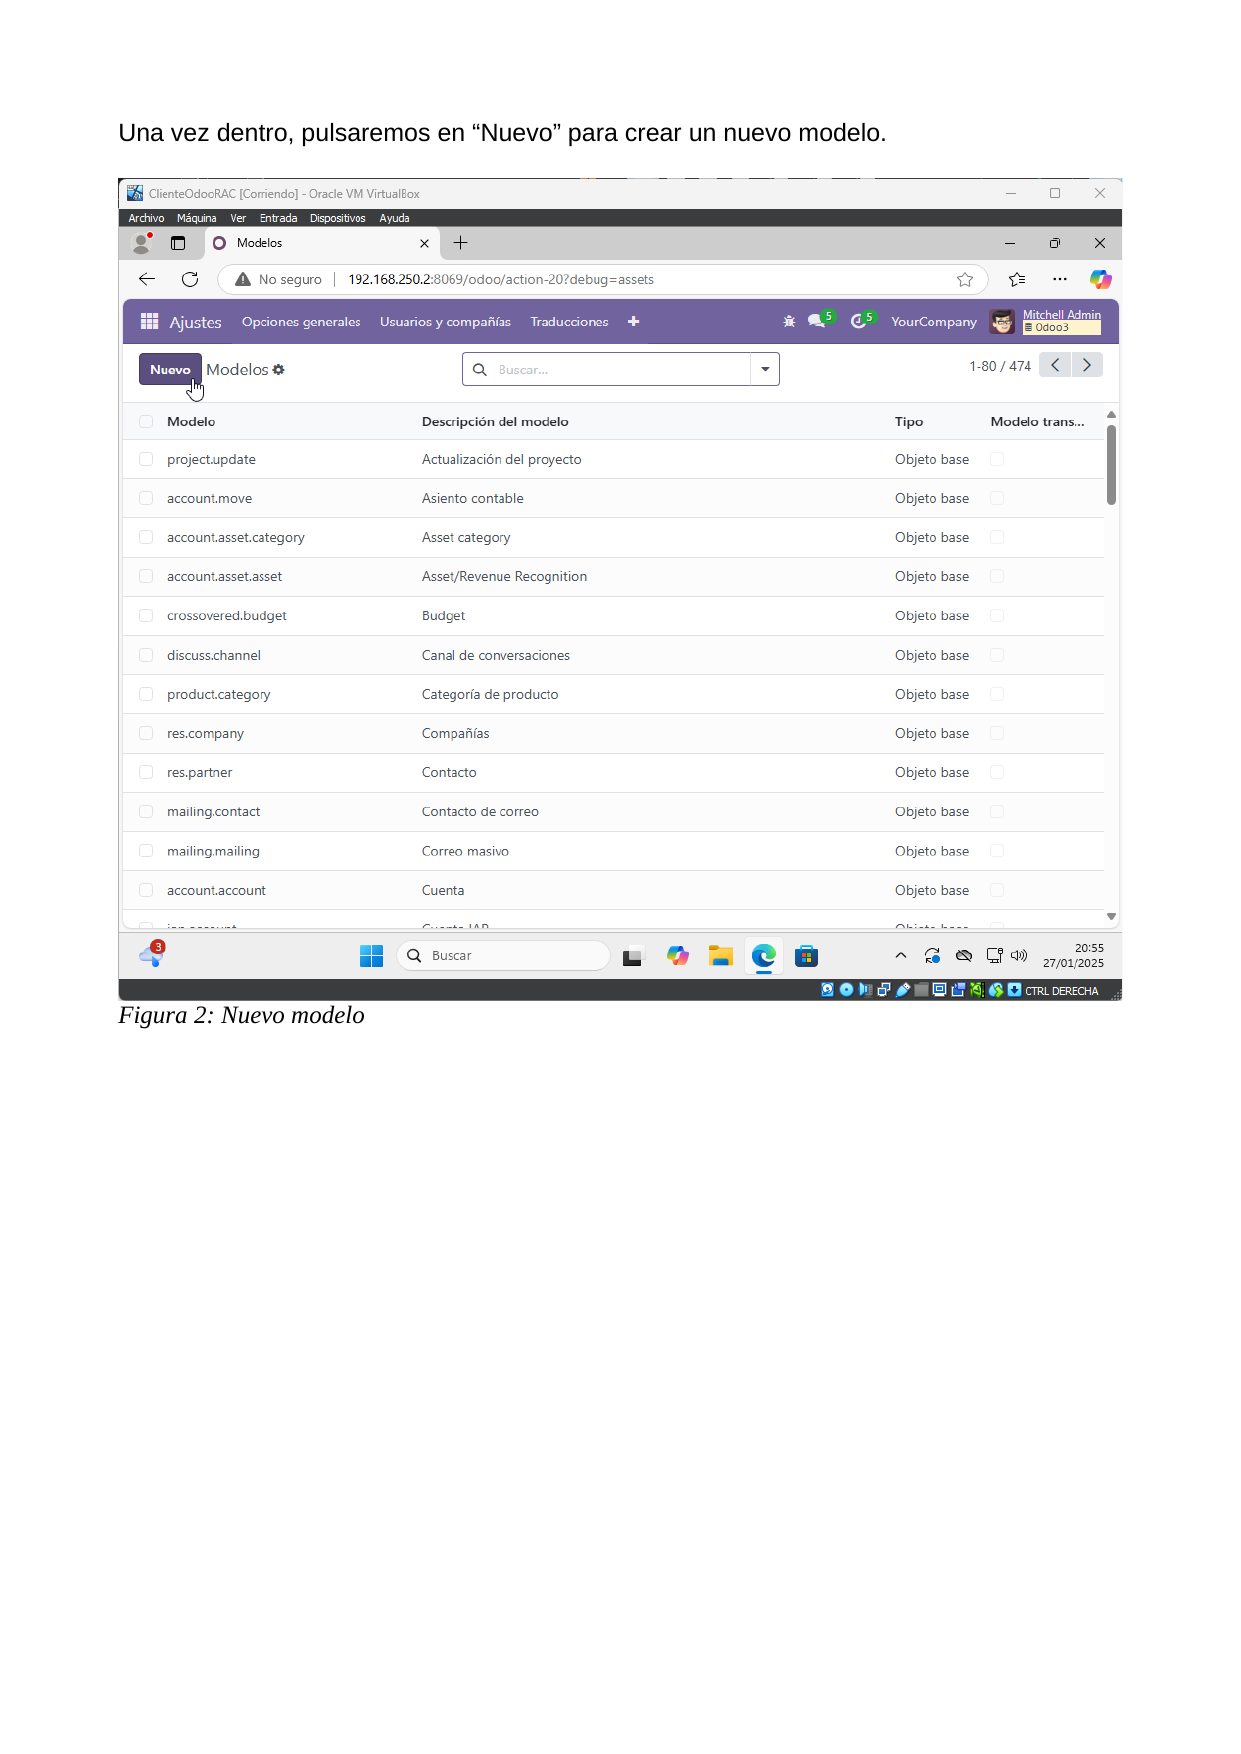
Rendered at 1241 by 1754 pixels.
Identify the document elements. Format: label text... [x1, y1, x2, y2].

picture [118, 178, 1123, 1001]
text Una vez dentro, pulsaremos en “Nuevo” para crear un nuevo modelo. [118, 118, 1122, 147]
text Figura 2: Nuevo modelo [118, 1001, 1122, 1029]
